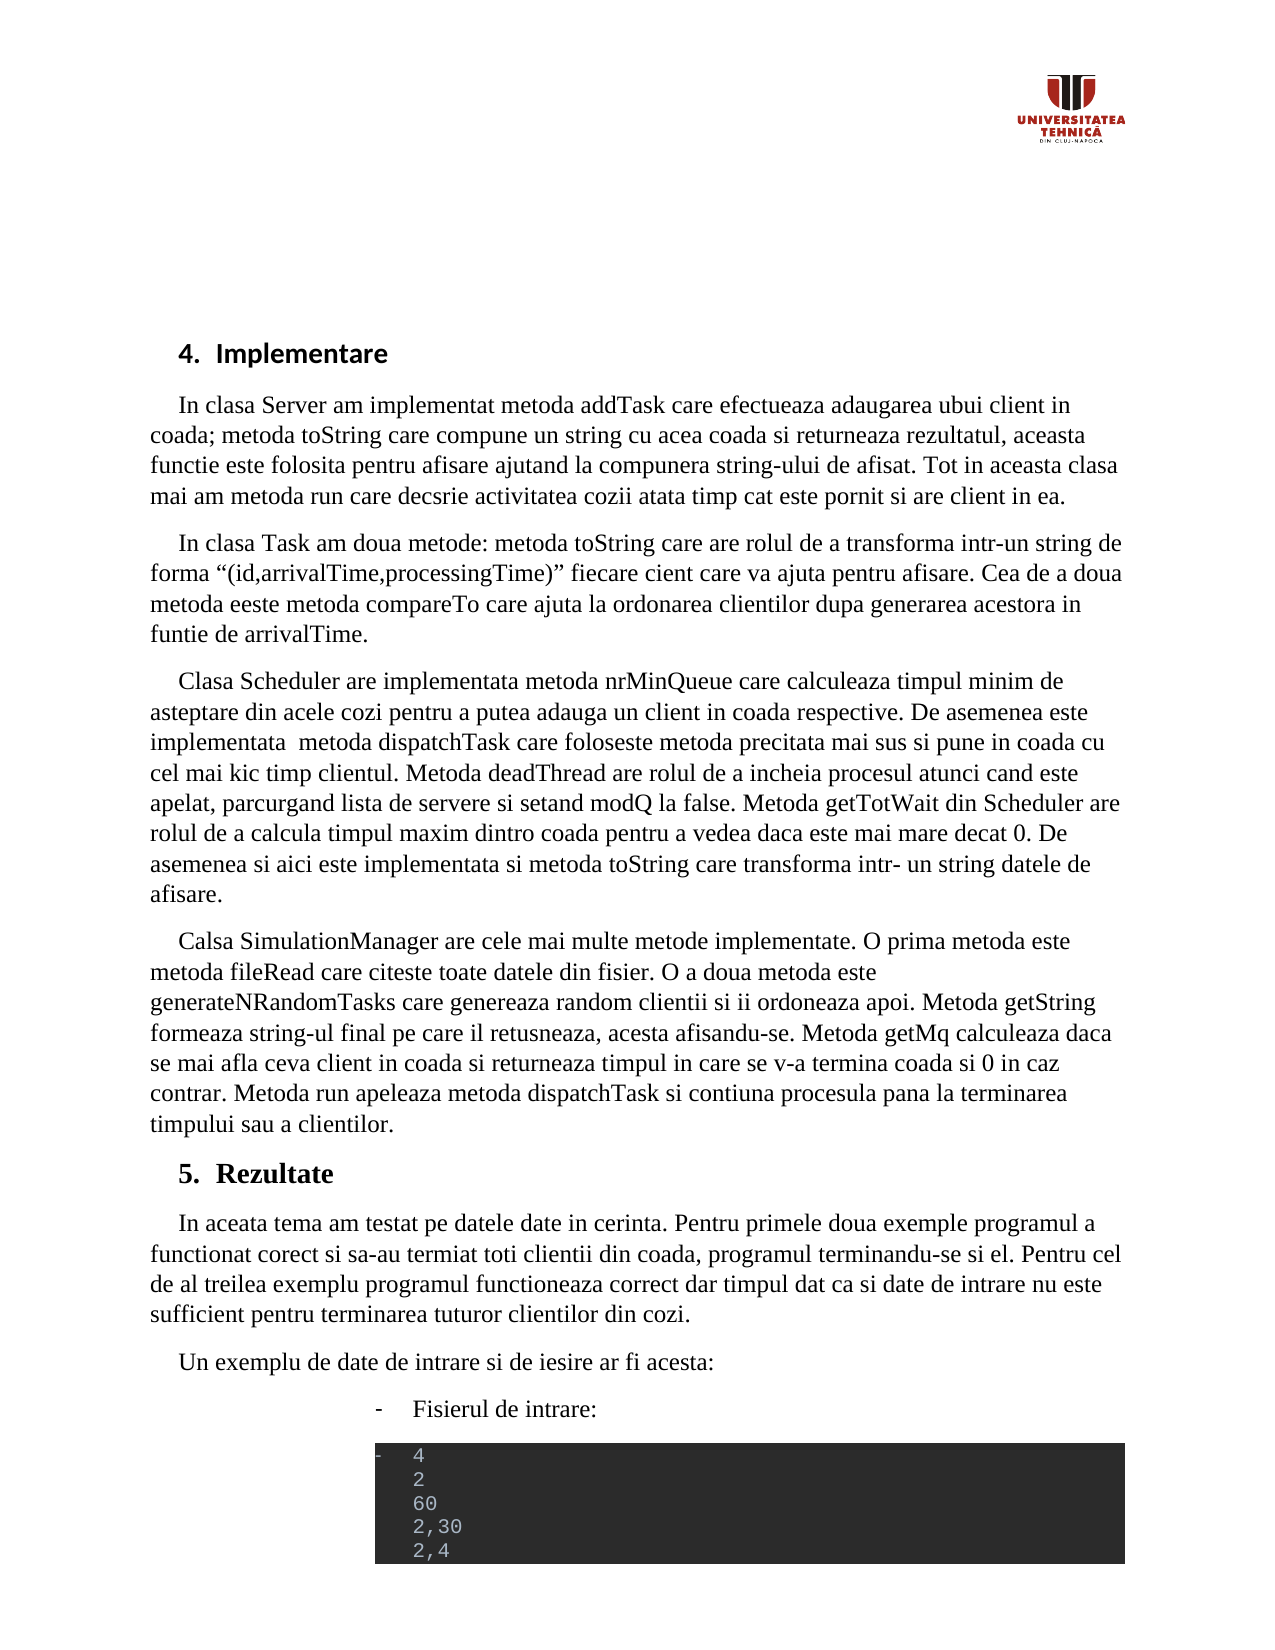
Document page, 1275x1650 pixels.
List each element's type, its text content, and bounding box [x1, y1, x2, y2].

list Fisierul de intrare: [375, 1394, 1125, 1424]
text Un exemplu de date de intrare si de iesire ar fi acesta: [150, 1347, 1125, 1375]
text In aceata tema am testat pe datele date in cerinta. Pentru primele doua exemple programul a functionat corect si sa-au termiat toti clientii din coada, programul terminandu-se si el. Pentru cel de al treilea exemplu programul functioneaza correct dar timpul dat ca si date de intrare nu este sufficient pentru terminarea tuturor clientilor din cozi. [150, 1208, 1125, 1328]
list Implementare [178, 335, 1125, 371]
text In clasa Task am doua metode: metoda toString care are rolul de a transforma intr-un string de forma “(id,arrivalTime,processingTime)” fiecare cient care va ajuta pentru afisare. Cea de a doua metoda eeste metoda compareTo care ajuta la ordonarea clientilor dupa generarea acestora in funtie de arrivalTime. [150, 528, 1125, 648]
list 4 2 60 2,30 2,4 [375, 1443, 1125, 1564]
text In clasa Server am implementat metoda addTask care efectueaza adaugarea ubui client in coada; metoda toString care compune un string cu acea coada si returneaza rezultatul, aceasta functie este folosita pentru afisare ajutand la compunera string-ului de afisat. Tot in aceasta clasa mai am metoda run care decsrie activitatea cozii atata timp cat este pornit si are client in ea. [150, 390, 1125, 510]
list Rezultate [178, 1156, 1125, 1189]
text Clasa Scheduler are implementata metoda nrMinQueue care calculeaza timpul minim de asteptare din acele cozi pentru a putea adauga un client in coada respective. De asemenea este implementata metoda dispatchTask care foloseste metoda precitata mai sus si pune in coada cu cel mai kic timp clientul. Metoda deadThread are rolul de a incheia procesul atunci cand este apelat, parcurgand lista de servere si setand modQ la false. Metoda getTotWait din Scheduler are rolul de a calcula timpul maxim dintro coada pentru a vedea daca este mai mare decat 0. De asemenea si aici este implementata si metoda toString care transforma intr- un string datele de afisare. [150, 666, 1125, 908]
text Calsa SimulationManager are cele mai multe metode implementate. O prima metoda este metoda fileRead care citeste toate datele din fisier. O a doua metoda este generateNRandomTasks care genereaza random clientii si ii ordoneaza apoi. Metoda getString formeaza string-ul final pe care il retusneaza, acesta afisandu-se. Metoda getMq calculeaza daca se mai afla ceva client in coada si returneaza timpul in care se v-a termina coada si 0 in caz contrar. Metoda run apeleaza metoda dispatchTask si contiuna procesula pana la terminarea timpului sau a clientilor. [150, 926, 1125, 1138]
